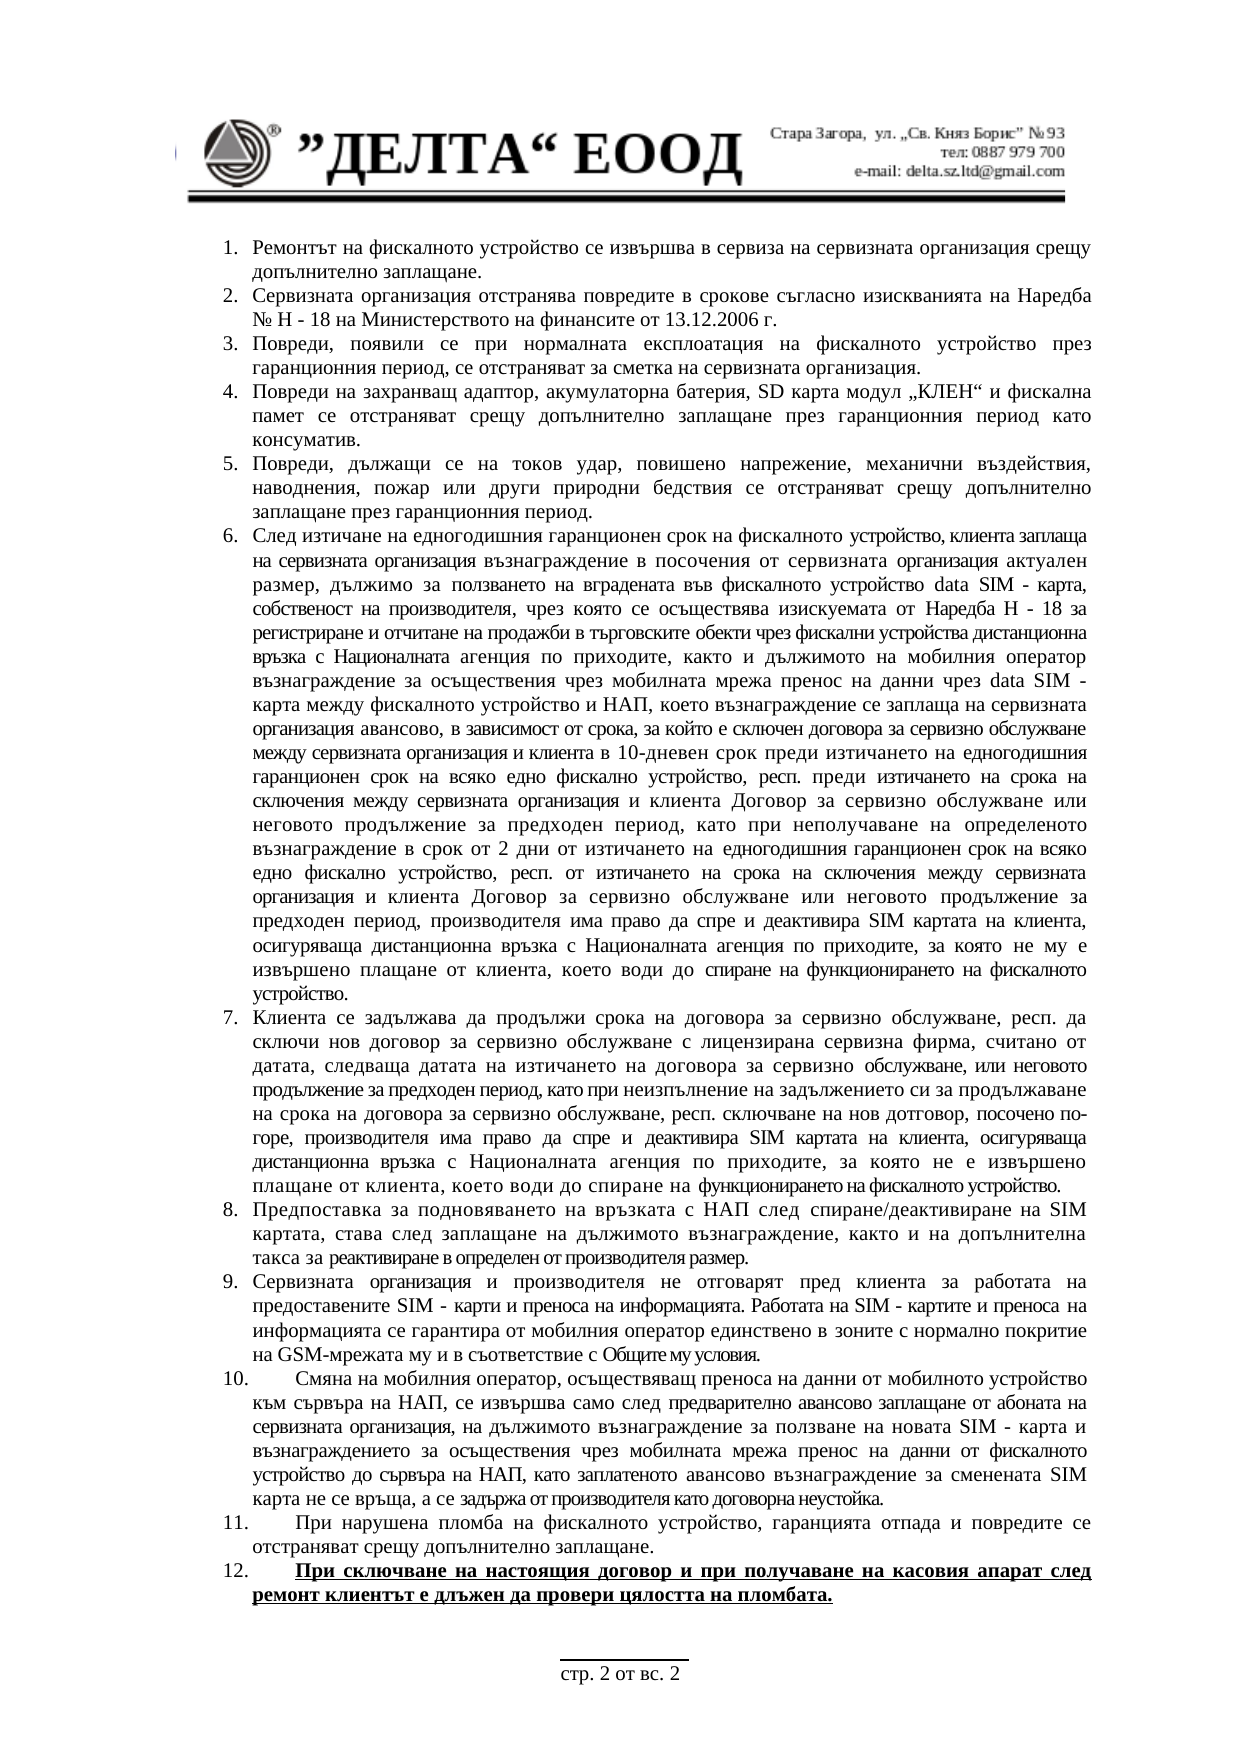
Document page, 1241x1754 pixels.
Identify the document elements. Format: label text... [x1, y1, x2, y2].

list Ремонтът на фискалното устройство се извършва в сервиза на сервизната организация срещу допълнително заплащане. [223, 235, 1093, 283]
list При сключване на настоящия договор и при получаване на касовия апарат след ремонт клиентът е длъжен да провери цялостта на пломбата. [223, 1558, 1093, 1606]
list Предпоставка за подновяването на връзката с НАП след спиране/деактивиране на SIM картата, става след заплащане на дължимото възнаграждение, както и на допълнителна такса за реактивиране в определен от производителя размер. [223, 1197, 1087, 1269]
list След изтичане на едногодишния гаранционен срок на фискалното устройство, клиентa заплаща на сервизната организация възнаграждение в посочения от сервизната организация актуален размер, дължимо за ползването на вградената във фискалното устройство data SIM - карта, собственост на производителя, чрез която се осъществява изискуемата от Наредба Н - 18 за регистриране и отчитане на продажби в търговските обекти чрез фискални устройства дистанционна връзка с Националната агенция по приходите, както и дължимото на мобилния оператор възнаграждение за осъществения чрез мобилната мрежа пренос на данни чрез data SIM - карта между фискалното устройство и НАП, което възнаграждение се заплаща на сервизната организация авансово, в зависимост от срока, за който е сключен договора за сервизно обслужване между сервизната организация и клиентa в 10-дневен срок преди изтичането на едногодишния гаранционен срок на всяко едно фискално устройство, респ. преди изтичането на срока на сключения между сервизната организация и клиента Договор за сервизно обслужване или неговото продължение за предходен период, като при неполучаване на определеното възнаграждение в срок от 2 дни от изтичането на едногодишния гаранционен срок на всяко едно фискално устройство, респ. от изтичането на срока на сключения между сервизната организация и клиента Договор за сервизно обслужване или неговото продължение за предходен период, производителя има право да спре и деактивира SIM картата на клиента, осигуряваща дистанционна връзка с Националната агенция по приходите, за която не му е извършено плащане от клиента, което води до спиране на функционирането на фискалното устройство. [223, 523, 1087, 1005]
list Повреди, появили сe при нормалната експлоатация на фискалното устройство през гаранционния период, се отстраняват за сметка на сервизната организация. [223, 331, 1093, 379]
list Сервизната организация отстранява повредите в срокове съгласно изискванията на Наредба № H - 18 на Министерството на финансите от 13.12.2006 г. [223, 283, 1093, 331]
list Сервизната организация и производителя не отговарят пред клиента за работата на предоставените SIM - карти и преноса на информацията. Работата на SIM - картите и преноса на информацията се гарантира от мобилния оператор единствено в зоните с нормално покритие на GSM-мрежата му и в съответствие с Общите му условия. [223, 1269, 1087, 1366]
list При нарушена пломба на фискалното устройство, гаранцията отпада и повредите се отстраняват срещу допълнително заплащане. [223, 1510, 1093, 1558]
list Клиента се задължава да продължи срока на договора за сервизно обслужване, респ. да сключи нов договор за сервизно обслужване с лицензирана сервизна фирма, считано от датата, следваща датата на изтичането на договора за сервизно обслужване, или неговото продължение за предходен период, като при неизпълнение на задължението си за продължаване на срока на договора за сервизно обслужване, респ. сключване на нов дотговор, посочено по-горе, производителя има право да спре и деактивира SIM картата на клиента, осигуряваща дистанционна връзка с Националната агенция по приходите, за която не е извършено плащане от клиента, което води до спиране на функционирането на фискалното устройство. [223, 1005, 1087, 1197]
list Повреди, дължащи се на токов удар, повишено напрежение, механични въздействия, наводнения, пожар или други природни бедствия се отстраняват срещу допълнително заплащане през гаранционния период. [223, 451, 1093, 523]
list Смяна на мобилния оператор, осъществяващ преноса на данни от мобилното устройство към сървъра на НАП, се извършва само след предварително авансово заплащане от абоната на сервизната организация, на дължимото възнаграждение за ползване на новата SIM - карта и възнаграждението за осъществения чрез мобилната мрежа пренос на данни от фискалното устройство до сървъра на НАП, като заплатеното авансово възнаграждение за сменената SIM карта не се връща, а се задържа от производителя като договорна неустойка. [223, 1366, 1087, 1510]
list Повреди на захранващ адаптор, акумулаторна батерия, SD карта модул „КЛЕН“ и фискална памет се отстраняват срещу допълнително заплащане през гаранционния период като консуматив. [223, 379, 1093, 451]
